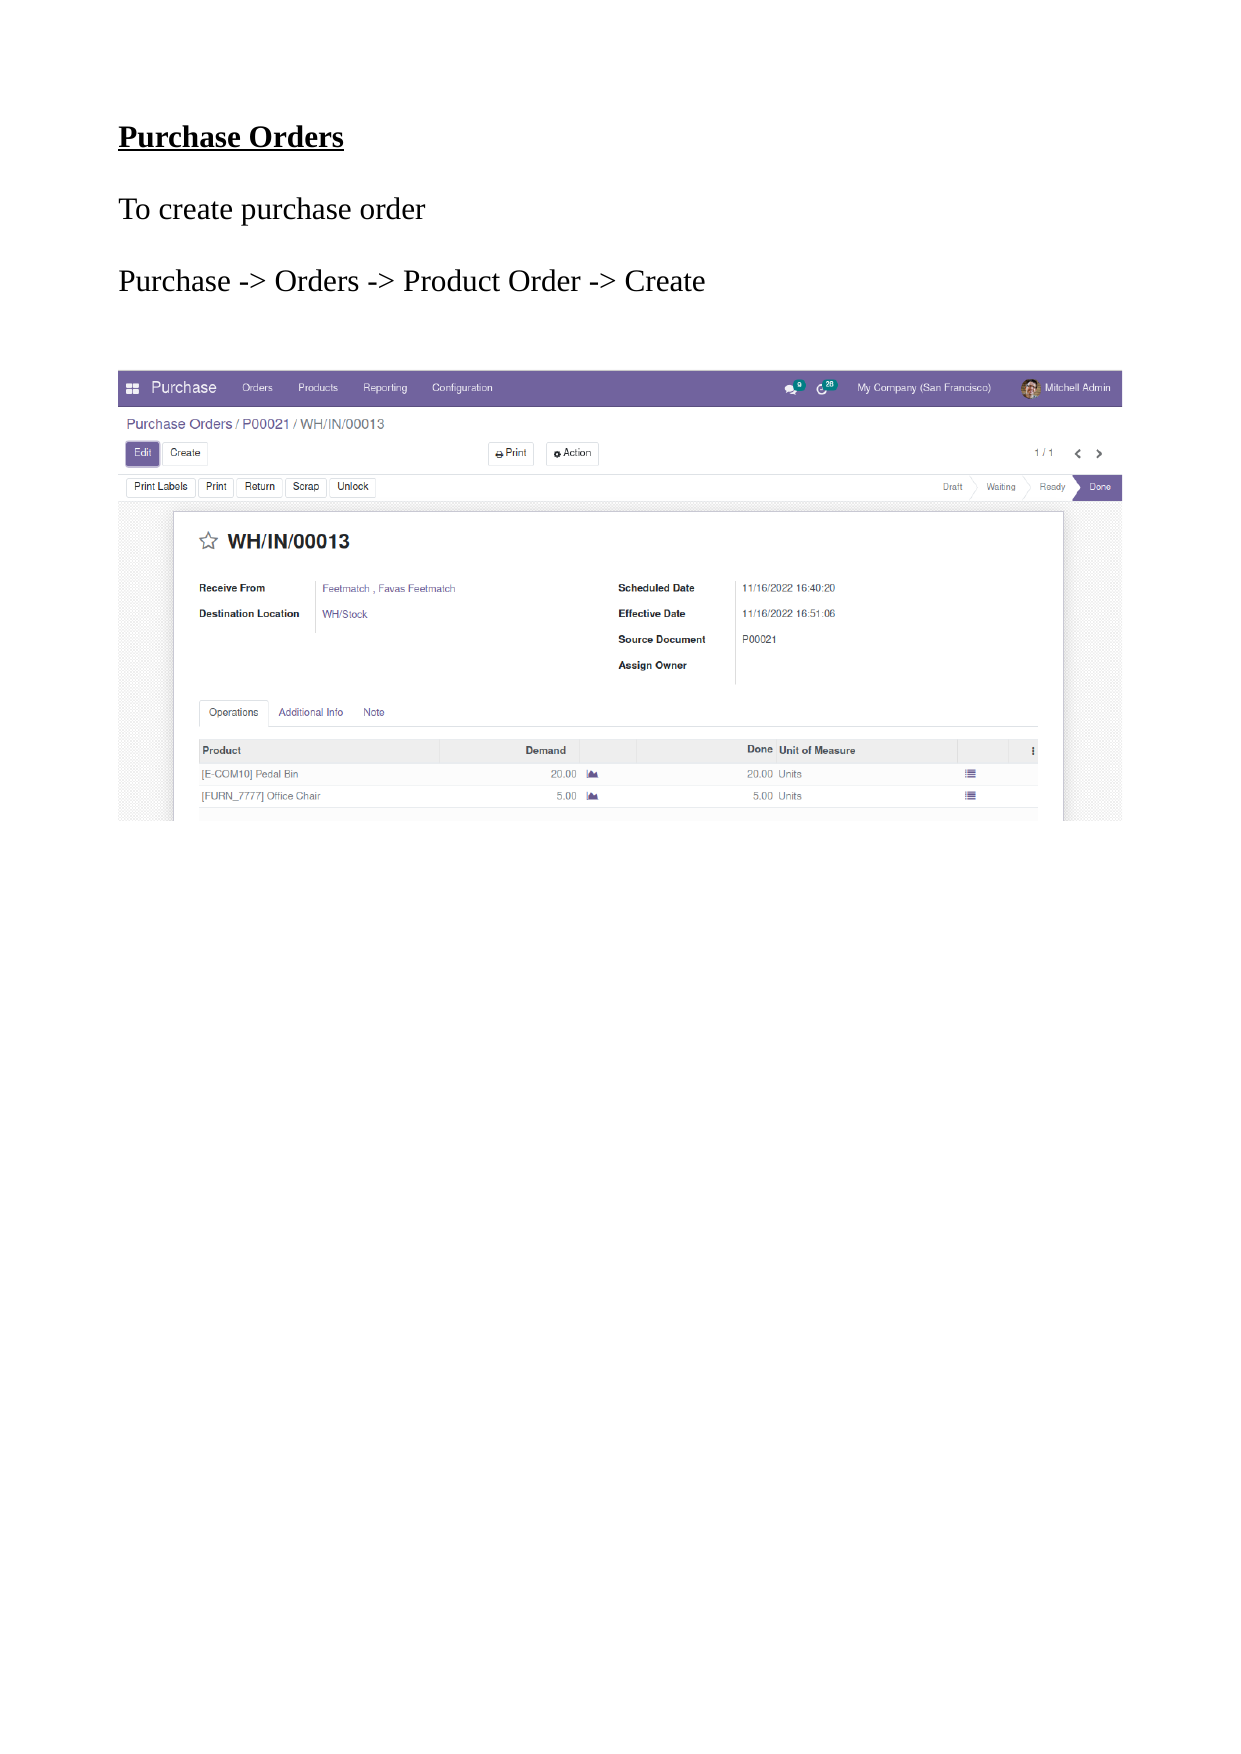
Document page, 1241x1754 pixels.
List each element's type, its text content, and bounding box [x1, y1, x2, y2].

text Purchase Orders [118, 118, 1122, 154]
text Purchase -> Orders -> Product Order -> Create [118, 262, 1122, 298]
text To create purchase order [118, 190, 1122, 226]
picture [118, 369, 1123, 821]
